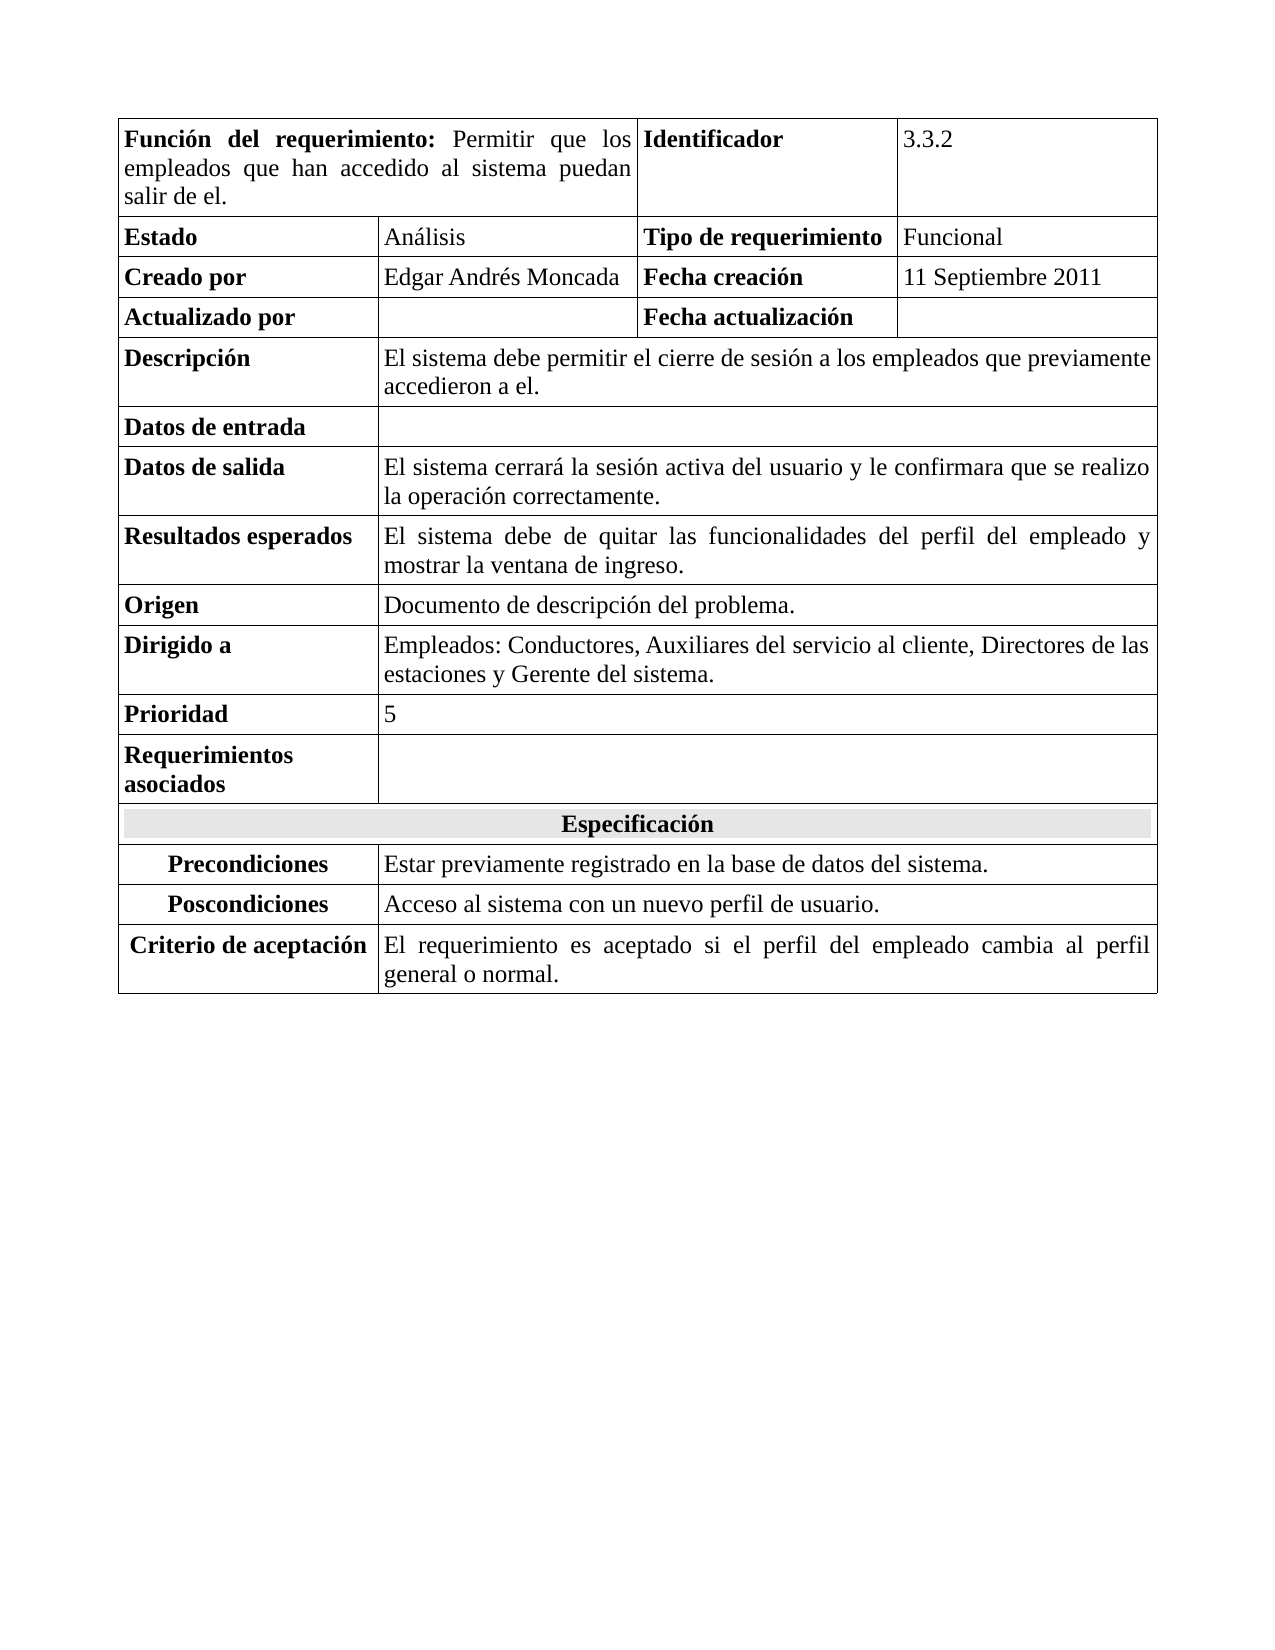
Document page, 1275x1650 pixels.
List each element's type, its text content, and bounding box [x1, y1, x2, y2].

table_cell Actualizado por [119, 298, 378, 337]
table_cell 5 [379, 695, 1157, 734]
table_header Función del requerimiento: Permitir que los empleados que han accedido al sistema puedan salir de el. [119, 119, 637, 216]
table_cell 11 Septiembre 2011 [898, 257, 1157, 297]
table_cell El requerimiento es aceptado si el perfil del empleado cambia al perfil general o normal. [379, 925, 1157, 993]
table_cell Datos de salida [119, 447, 378, 515]
table_cell Estar previamente registrado en la base de datos del sistema. [379, 845, 1157, 884]
table_cell [898, 298, 1157, 337]
table_cell Datos de entrada [119, 407, 378, 446]
table_cell Funcional [898, 217, 1157, 256]
table_cell Acceso al sistema con un nuevo perfil de usuario. [379, 885, 1157, 924]
table_cell Origen [119, 585, 378, 625]
table_cell El sistema cerrará la sesión activa del usuario y le confirmara que se realizo la operación correctamente. [379, 447, 1157, 515]
table_cell Edgar Andrés Moncada [379, 257, 637, 297]
table_cell Fecha actualización [638, 298, 897, 337]
table_cell El sistema debe permitir el cierre de sesión a los empleados que previamente accedieron a el. [379, 338, 1157, 406]
table_cell [379, 298, 637, 337]
table_cell [379, 735, 1157, 803]
table_cell Análisis [379, 217, 637, 256]
table_header Identificador [638, 119, 897, 216]
table_cell Resultados esperados [119, 516, 378, 584]
table_cell Dirigido a [119, 626, 378, 694]
table_cell Creado por [119, 257, 378, 297]
table_cell [379, 407, 1157, 446]
table_cell Requerimientos asociados [119, 735, 378, 803]
table_cell Especificación [119, 804, 1157, 843]
table_cell Criterio de aceptación [119, 925, 378, 993]
table_cell Fecha creación [638, 257, 897, 297]
table_cell Estado [119, 217, 378, 256]
table_header 3.3.2 [898, 119, 1157, 216]
table_cell Precondiciones [119, 845, 378, 884]
table_cell Tipo de requerimiento [638, 217, 897, 256]
table_cell Poscondiciones [119, 885, 378, 924]
table_cell Descripción [119, 338, 378, 406]
table_cell El sistema debe de quitar las funcionalidades del perfil del empleado y mostrar la ventana de ingreso. [379, 516, 1157, 584]
table_cell Empleados: Conductores, Auxiliares del servicio al cliente, Directores de las estaciones y Gerente del sistema. [379, 626, 1157, 694]
table_cell Documento de descripción del problema. [379, 585, 1157, 625]
table_cell Prioridad [119, 695, 378, 734]
